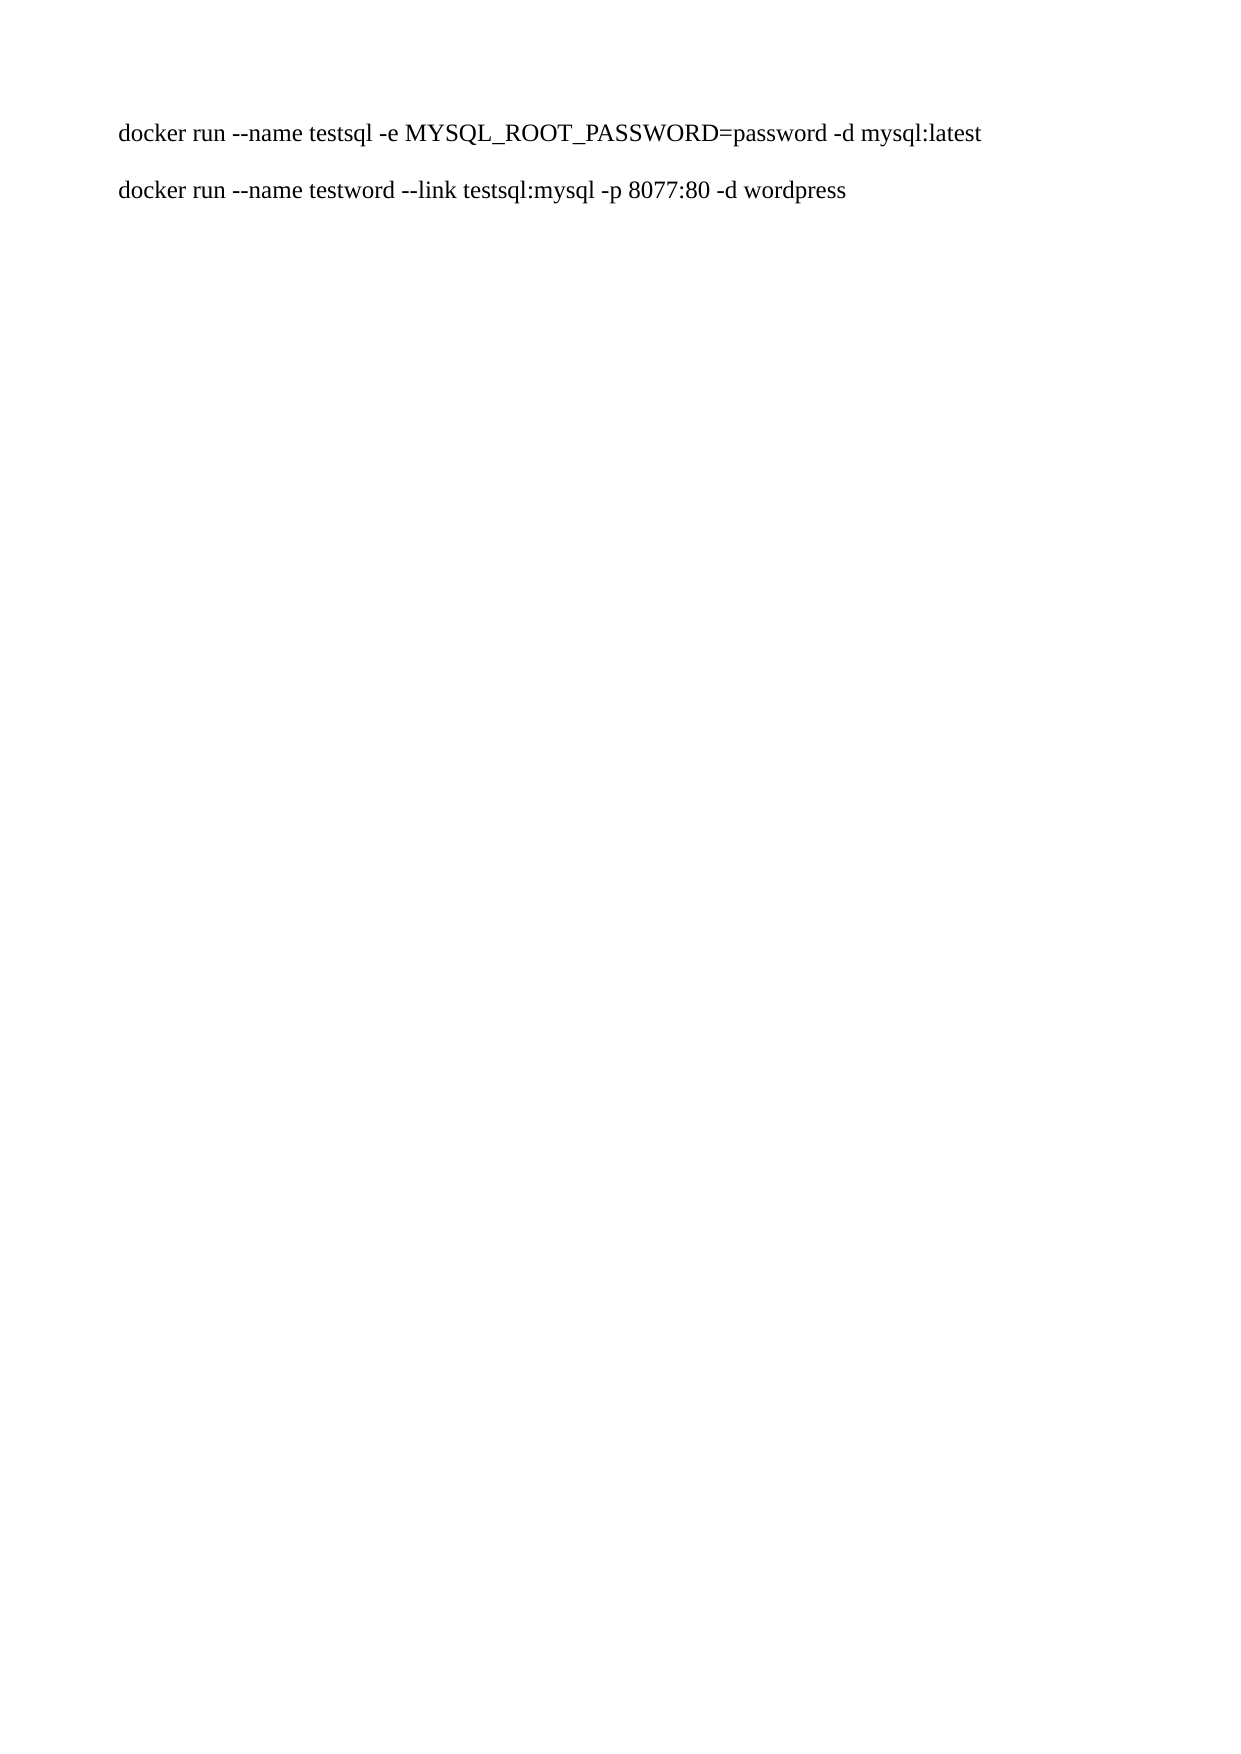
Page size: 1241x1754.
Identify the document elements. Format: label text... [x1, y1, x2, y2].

text docker run --name testword --link testsql:mysql -p 8077:80 -d wordpress [118, 176, 1122, 204]
text docker run --name testsql -e MYSQL_ROOT_PASSWORD=password -d mysql:latest [118, 118, 1122, 147]
